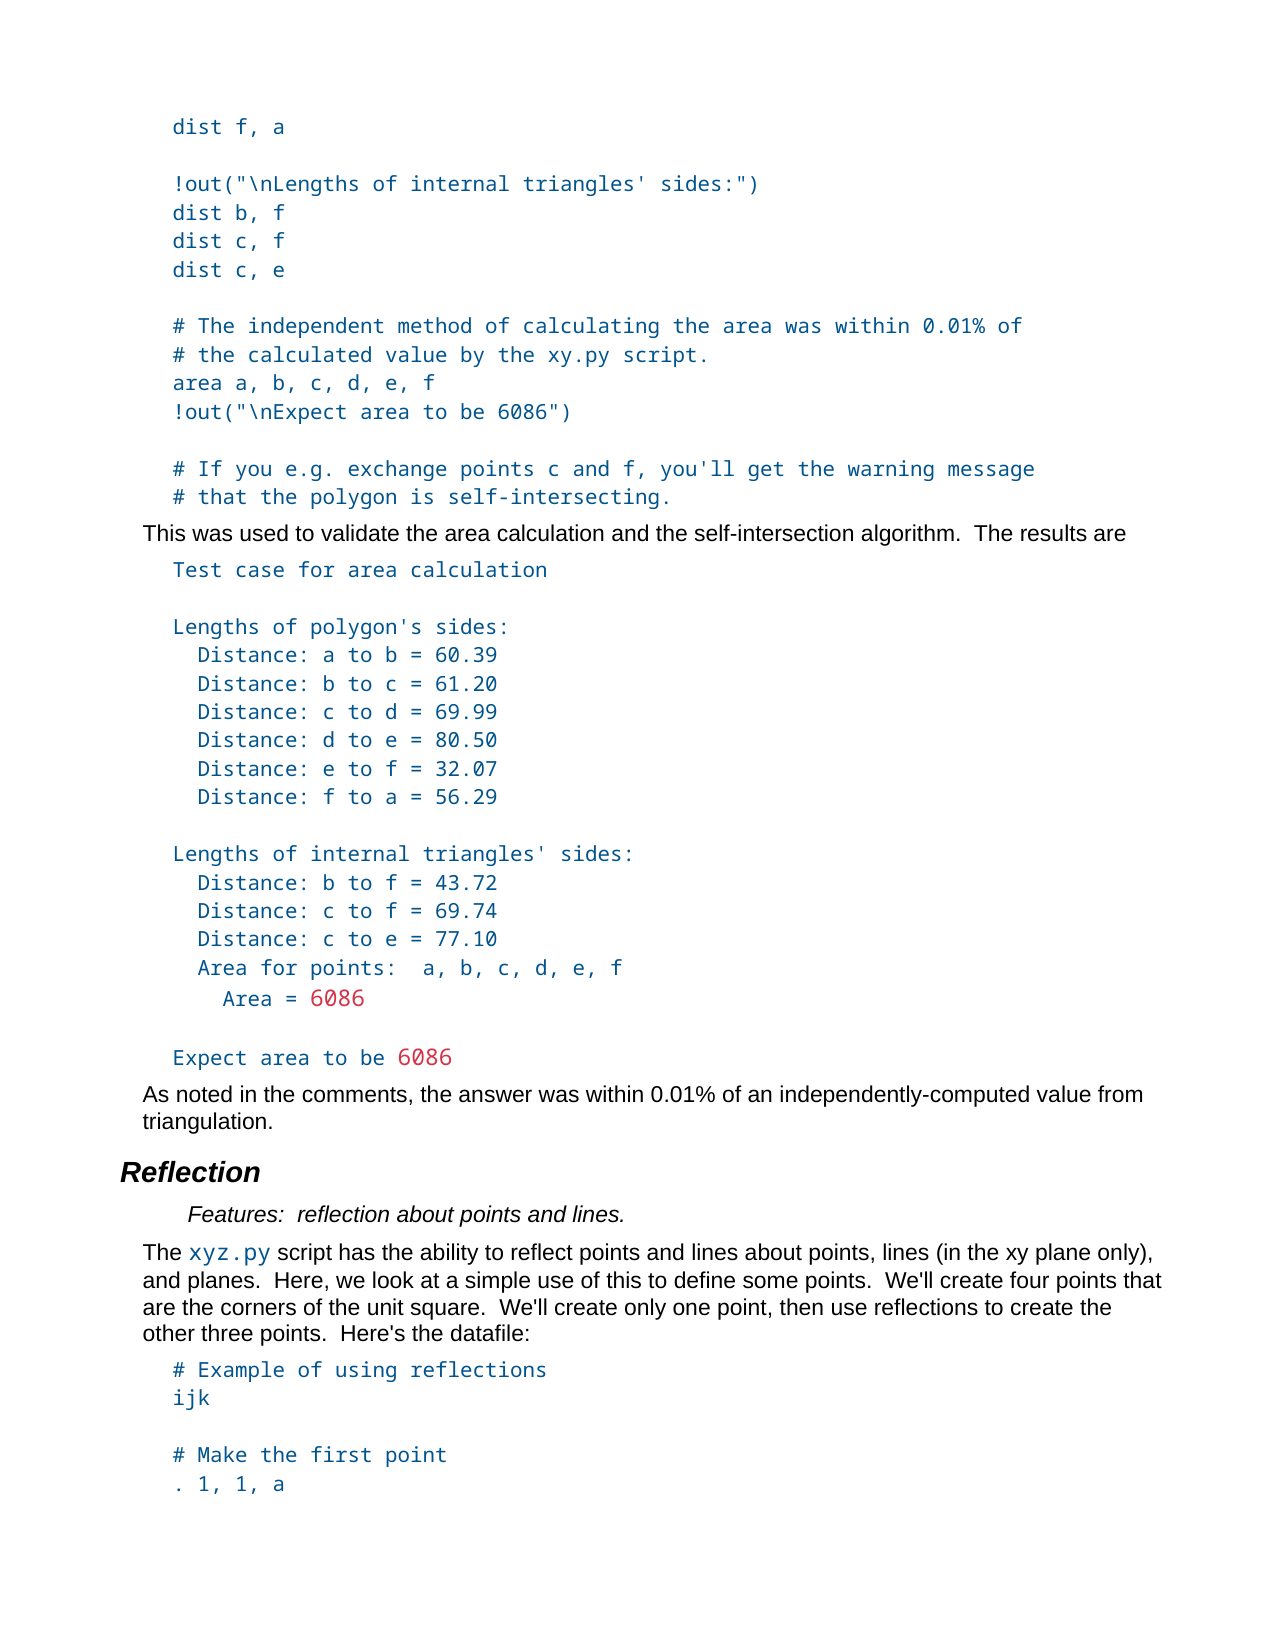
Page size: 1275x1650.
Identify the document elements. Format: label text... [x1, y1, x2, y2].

text Test case for area calculation [172, 555, 1162, 583]
text Distance: a to b = 60.39 [172, 640, 1162, 669]
text # The independent method of calculating the area was within 0.01% of [172, 312, 1162, 340]
text area a, b, c, d, e, f [172, 368, 1162, 397]
text Distance: b to c = 61.20 [172, 669, 1162, 697]
text ijk [172, 1383, 1162, 1412]
text Distance: d to e = 80.50 [172, 726, 1162, 754]
text # Make the first point [172, 1440, 1162, 1469]
text Area = 6086 [172, 981, 1162, 1013]
text dist b, f [172, 198, 1162, 226]
text dist c, f [172, 226, 1162, 255]
text !out("\nExpect area to be 6086") [172, 397, 1162, 425]
text dist f, a [172, 112, 1162, 141]
text Area for points: a, b, c, d, e, f [172, 953, 1162, 981]
text As noted in the comments, the answer was within 0.01% of an independently-computed value from triangulation. [142, 1081, 1162, 1134]
text Expect area to be 6086 [172, 1041, 1162, 1072]
text Lengths of polygon's sides: [172, 612, 1162, 640]
text !out("\nLengths of internal triangles' sides:") [172, 169, 1162, 198]
text Lengths of internal triangles' sides: [172, 839, 1162, 868]
text Distance: c to d = 69.99 [172, 697, 1162, 726]
text . 1, 1, a [172, 1469, 1162, 1497]
text # Example of using reflections [172, 1355, 1162, 1383]
text The xyz.py script has the ability to reflect points and lines about points, lines (in the xy plane only), and planes. Here, we look at a simple use of this to define some points. We'll create four points that are the corners of the unit square. We'll create only one point, then use reflections to create the other three points. Here's the datafile: [142, 1236, 1162, 1346]
text Distance: b to f = 43.72 [172, 868, 1162, 896]
text Distance: e to f = 32.07 [172, 754, 1162, 782]
text # If you e.g. exchange points c and f, you'll get the warning message [172, 454, 1162, 482]
text Features: reflection about points and lines. [187, 1201, 1117, 1227]
text Distance: c to f = 69.74 [172, 896, 1162, 924]
text Distance: f to a = 56.29 [172, 782, 1162, 811]
text Distance: c to e = 77.10 [172, 924, 1162, 953]
text # the calculated value by the xy.py script. [172, 340, 1162, 368]
text This was used to validate the area calculation and the self-intersection algorithm. The results are [142, 519, 1162, 546]
subtitle Reflection [120, 1155, 1162, 1188]
text dist c, e [172, 255, 1162, 283]
text # that the polygon is self-intersecting. [172, 482, 1162, 511]
